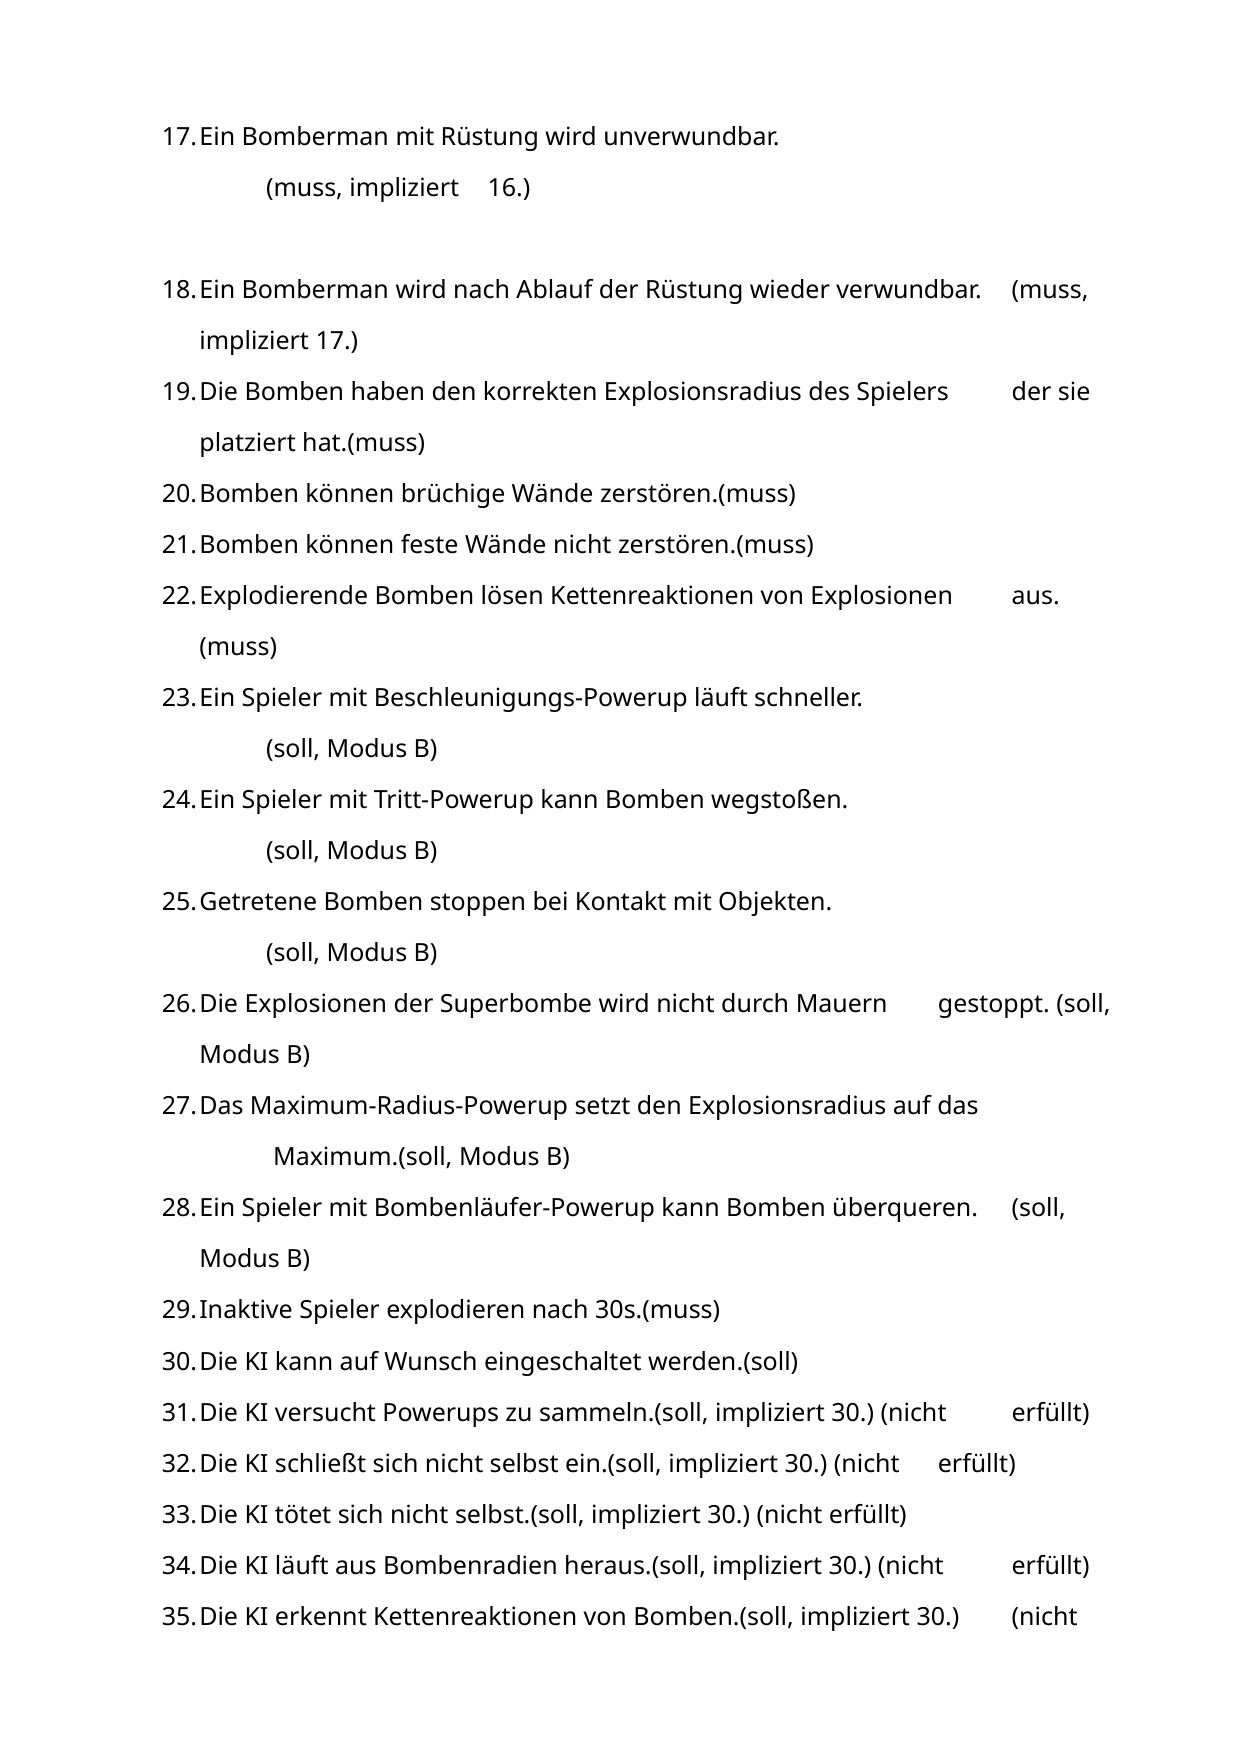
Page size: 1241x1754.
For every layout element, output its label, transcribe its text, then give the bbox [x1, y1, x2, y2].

list Bomben können feste Wände nicht zerstören.(muss) [162, 526, 1122, 561]
text (soll, Modus B) [118, 935, 1122, 969]
list Das Maximum-Radius-Powerup setzt den Explosionsradius auf das Maximum.(soll, Modus B) [162, 1088, 1122, 1173]
list Die KI versucht Powerups zu sammeln.(soll, impliziert 30.) (nicht erfüllt) [162, 1394, 1122, 1428]
list Inaktive Spieler explodieren nach 30s.(muss) [162, 1292, 1122, 1326]
list Bomben können brüchige Wände zerstören.(muss) [162, 475, 1122, 509]
list Die KI kann auf Wunsch eingeschaltet werden.(soll) [162, 1343, 1122, 1377]
list Die KI tötet sich nicht selbst.(soll, impliziert 30.) (nicht erfüllt) [162, 1496, 1122, 1530]
list Die KI erkennt Kettenreaktionen von Bomben.(soll, impliziert 30.) (nicht [162, 1598, 1122, 1632]
list Ein Bomberman wird nach Ablauf der Rüstung wieder verwundbar. (muss, impliziert 17.) [162, 271, 1122, 356]
list Explodierende Bomben lösen Kettenreaktionen von Explosionen aus.(muss) [162, 577, 1122, 663]
list Getretene Bomben stoppen bei Kontakt mit Objekten. [162, 884, 1122, 918]
list Die Bomben haben den korrekten Explosionsradius des Spielers der sie platziert hat.(muss) [162, 373, 1122, 458]
text (soll, Modus B) [118, 731, 1122, 765]
list Ein Spieler mit Tritt-Powerup kann Bomben wegstoßen. [162, 782, 1122, 816]
list Ein Spieler mit Bombenläufer-Powerup kann Bomben überqueren. (soll, Modus B) [162, 1190, 1122, 1275]
list Ein Bomberman mit Rüstung wird unverwundbar. [162, 118, 1122, 152]
list Die KI schließt sich nicht selbst ein.(soll, impliziert 30.) (nicht erfüllt) [162, 1445, 1122, 1479]
text (muss, impliziert 16.) [118, 169, 1122, 203]
list Ein Spieler mit Beschleunigungs-Powerup läuft schneller. [162, 679, 1122, 714]
list Die Explosionen der Superbombe wird nicht durch Mauern gestoppt. (soll, Modus B) [162, 986, 1122, 1071]
list Die KI läuft aus Bombenradien heraus.(soll, impliziert 30.) (nicht erfüllt) [162, 1547, 1122, 1581]
text (soll, Modus B) [118, 833, 1122, 867]
